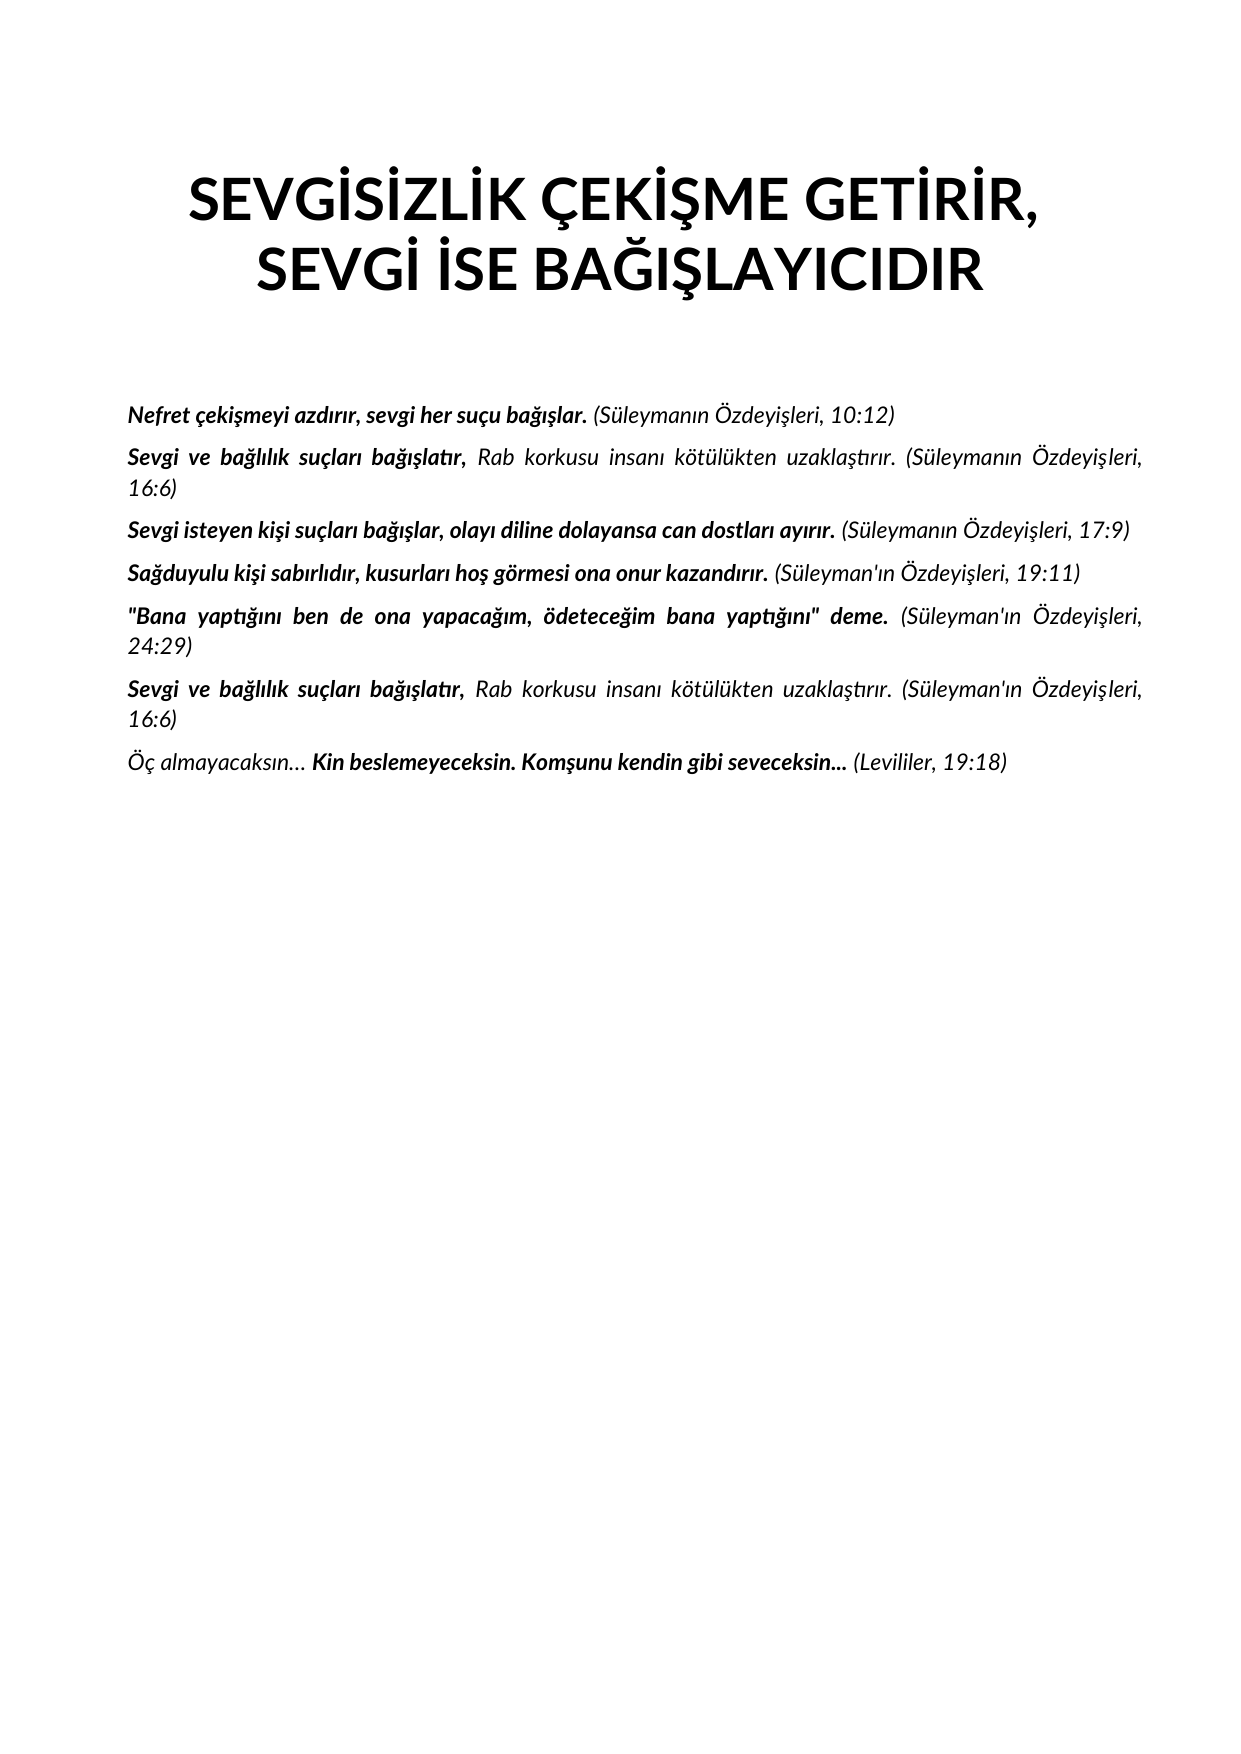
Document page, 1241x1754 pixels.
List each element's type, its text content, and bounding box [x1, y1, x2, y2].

text Nefret çekişmeyi azdırır, sevgi her suçu bağışlar. (Süleymanın Özdeyişleri, 10:12) [127, 400, 1143, 428]
text Sevgi isteyen kişi suçları bağışlar, olayı diline dolayansa can dostları ayırır. (Süleymanın Özdeyişleri, 17:9) [127, 516, 1143, 543]
subtitle SEVGİSİZLİK ÇEKİŞME GETİRİR, SEVGİ İSE BAĞIŞLAYICIDIR [75, 162, 1165, 302]
text "Bana yaptığını ben de ona yapacağım, ödeteceğim bana yaptığını" deme. (Süleyman'ın Özdeyişleri, 24:29) [127, 601, 1143, 659]
text Sevgi ve bağlılık suçları bağışlatır, Rab korkusu insanı kötülükten uzaklaştırır. (Süleymanın Özdeyişleri, 16:6) [127, 443, 1143, 501]
text Sevgi ve bağlılık suçları bağışlatır, Rab korkusu insanı kötülükten uzaklaştırır. (Süleyman'ın Özdeyişleri, 16:6) [127, 674, 1143, 732]
text Öç almayacaksın… Kin beslemeyeceksin. Komşunu kendin gibi seveceksin... (Levililer, 19:18) [127, 747, 1143, 775]
text Sağduyulu kişi sabırlıdır, kusurları hoş görmesi ona onur kazandırır. (Süleyman'ın Özdeyişleri, 19:11) [127, 559, 1143, 586]
